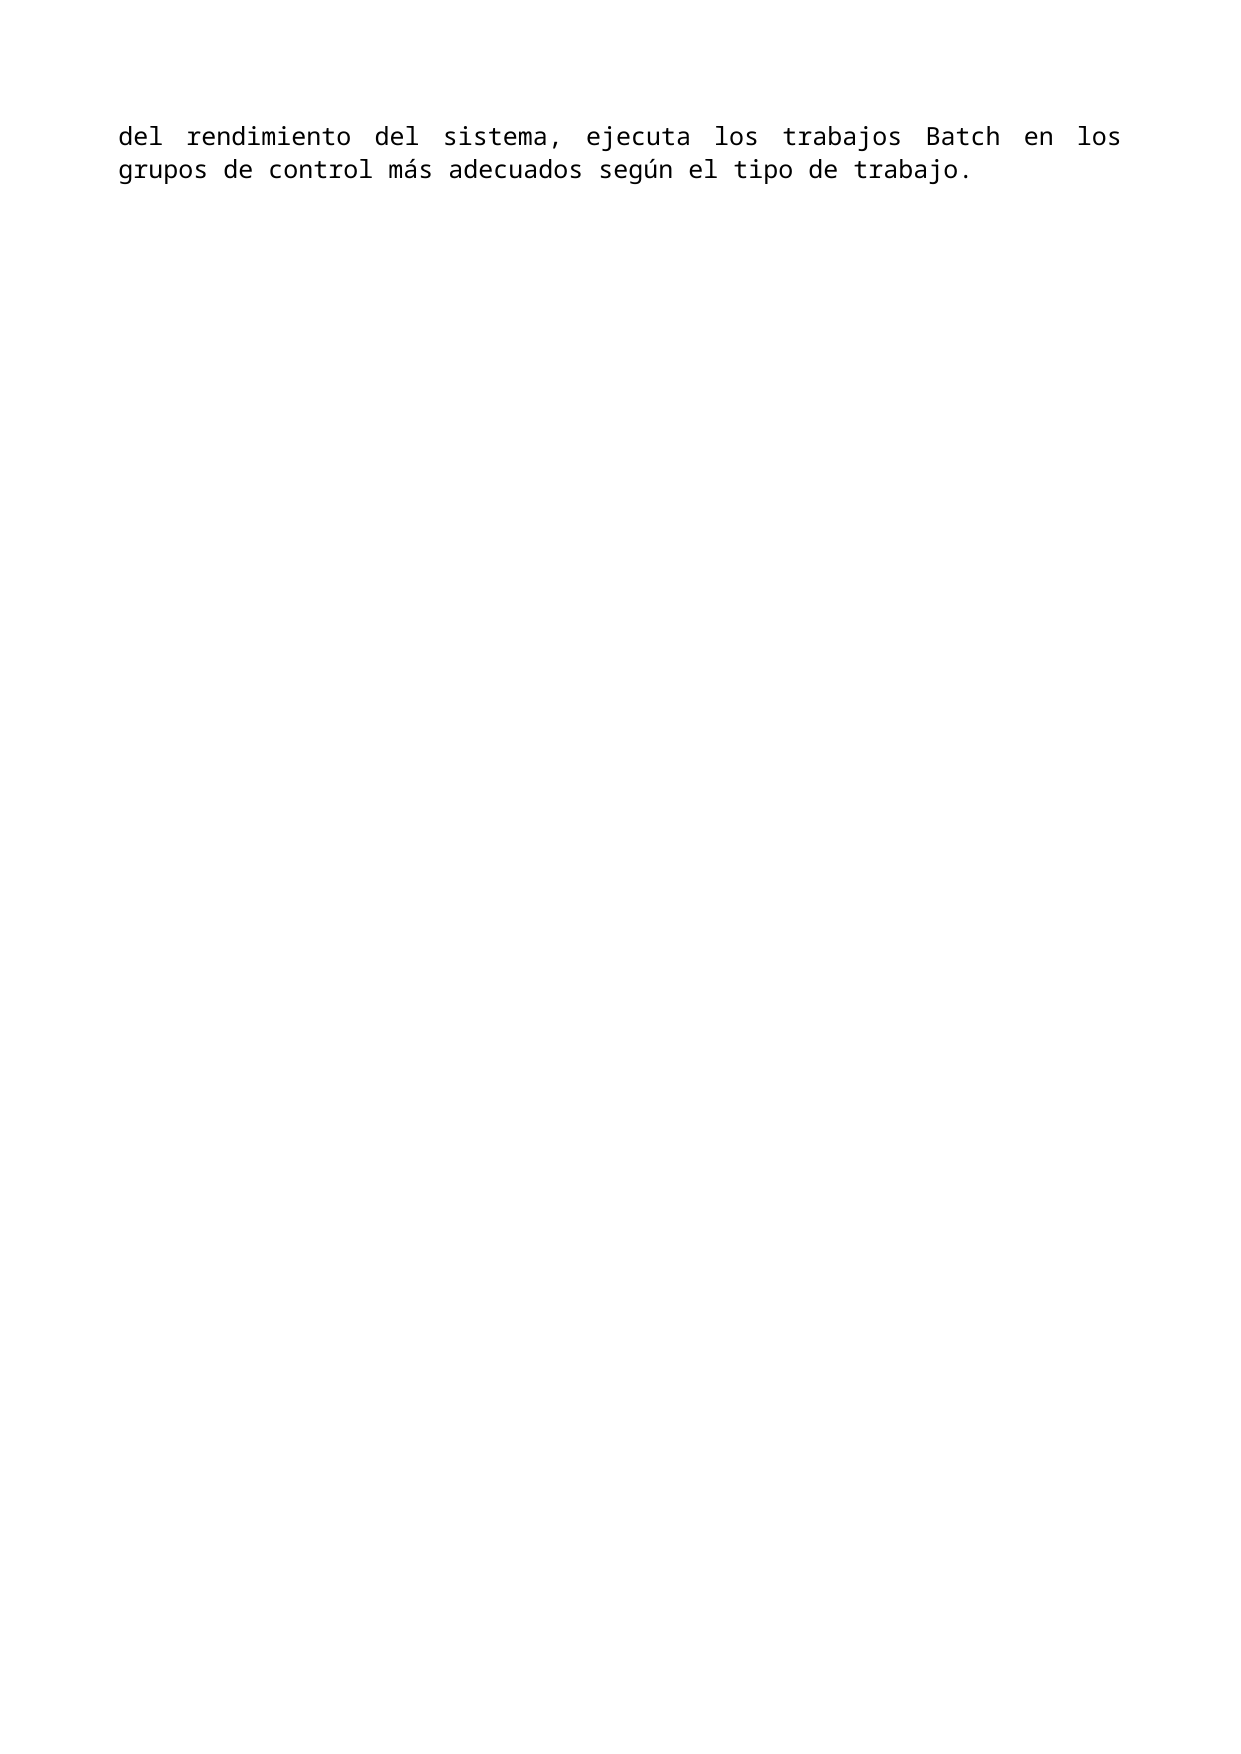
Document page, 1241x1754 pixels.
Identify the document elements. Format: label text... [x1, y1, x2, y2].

text del rendimiento del sistema, ejecuta los trabajos Batch en los grupos de control más adecuados según el tipo de trabajo. [118, 118, 1122, 186]
